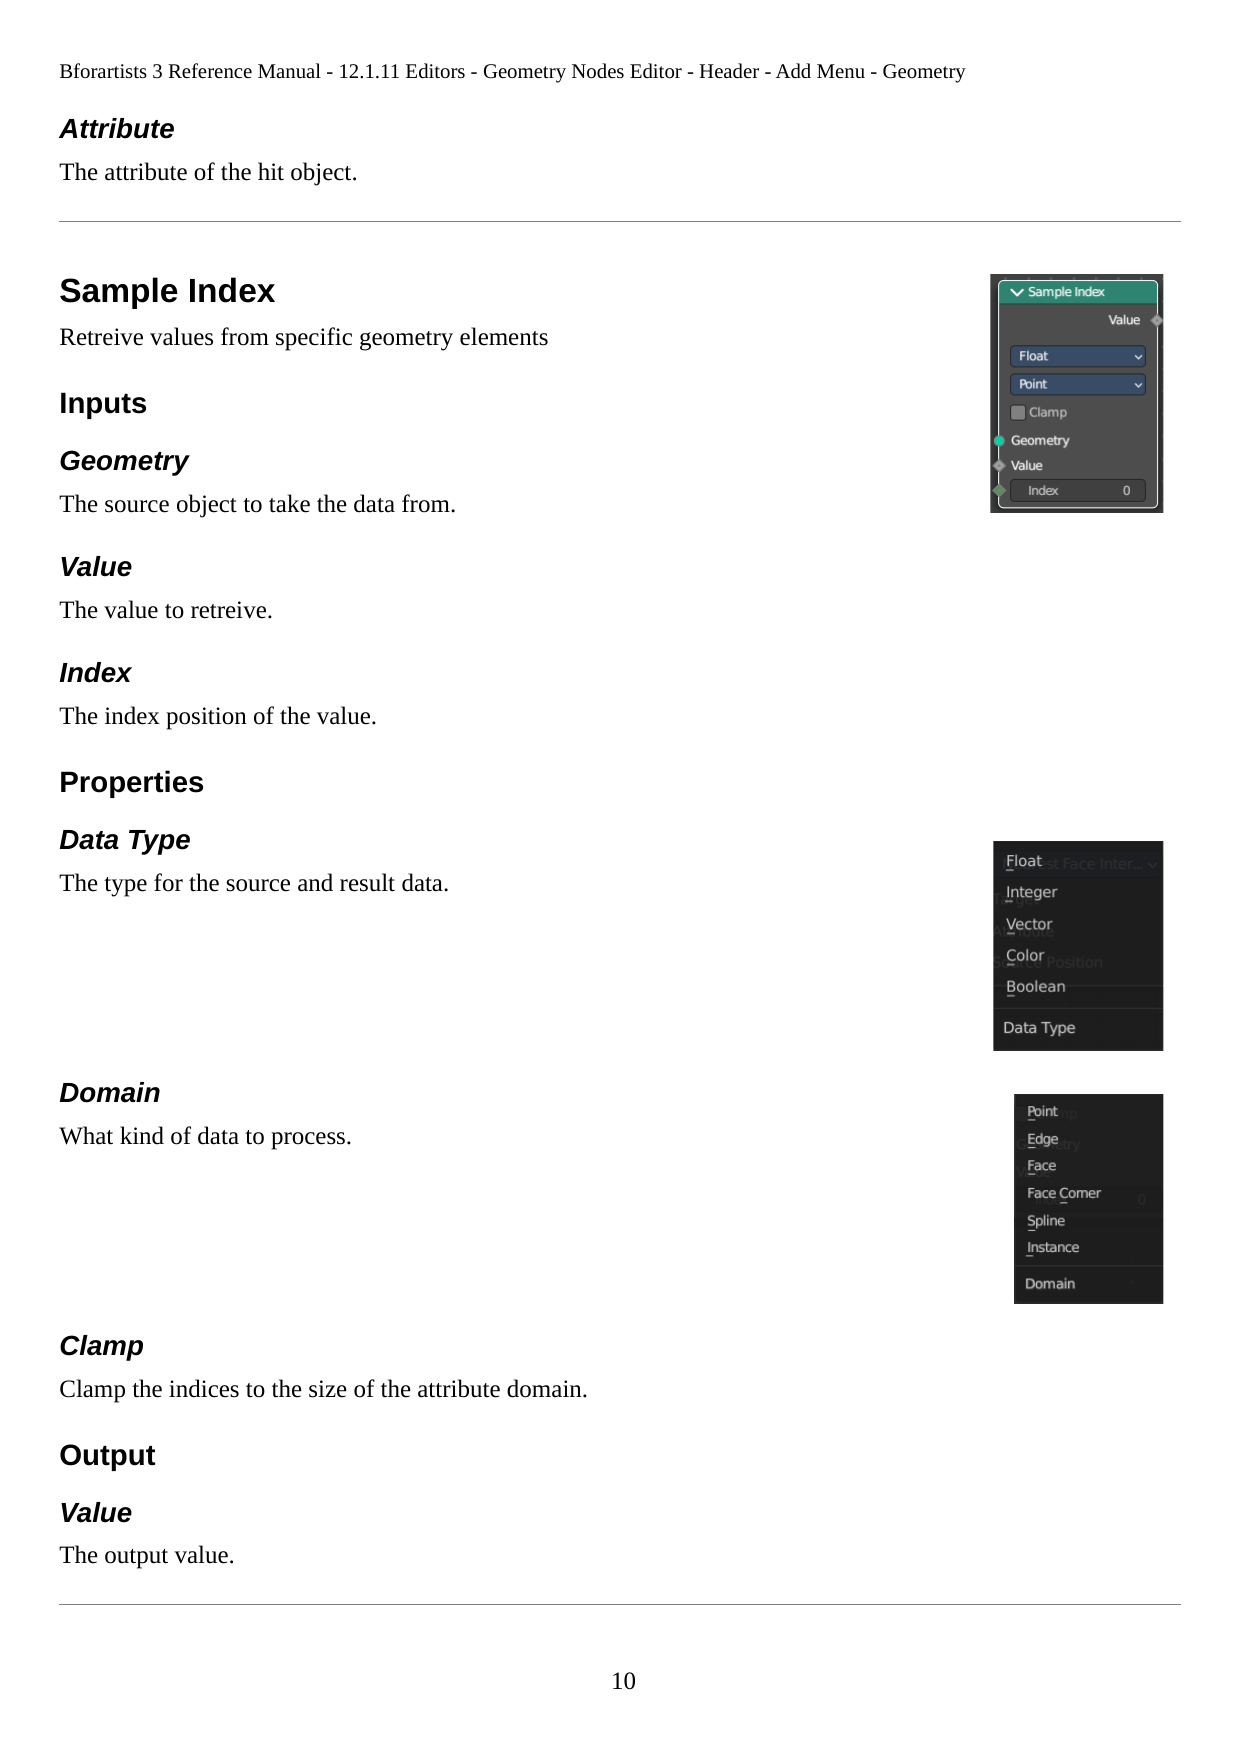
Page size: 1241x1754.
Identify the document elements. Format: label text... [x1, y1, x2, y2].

subtitle Data Type [59, 823, 1181, 855]
text The output value. [59, 1541, 1181, 1569]
text Clamp the indices to the size of the attribute domain. [59, 1374, 1181, 1403]
subtitle Index [59, 656, 1181, 688]
subtitle Value [59, 1496, 1181, 1528]
subtitle Inputs [59, 386, 990, 419]
subtitle Properties [59, 764, 1181, 798]
subtitle [1164, 444, 1181, 476]
subtitle Domain [59, 1076, 1181, 1108]
subtitle Value [59, 551, 1181, 582]
picture [1014, 1094, 1164, 1304]
subtitle Geometry [59, 444, 990, 476]
subtitle Sample Index [59, 271, 1181, 310]
text The index position of the value. [59, 701, 1181, 729]
subtitle [1164, 386, 1181, 419]
text Retreive values from specific geometry elements [59, 322, 990, 351]
picture [990, 274, 1164, 513]
text The type for the source and result data. [59, 868, 993, 896]
subtitle Attribute [59, 113, 1181, 144]
text The source object to take the data from. [59, 489, 1181, 518]
picture [993, 841, 1164, 1051]
subtitle Clamp [59, 1329, 1181, 1361]
text What kind of data to process. [59, 1121, 1014, 1149]
text The attribute of the hit object. [59, 157, 1181, 186]
text The value to retreive. [59, 595, 1181, 624]
subtitle Output [59, 1437, 1181, 1471]
